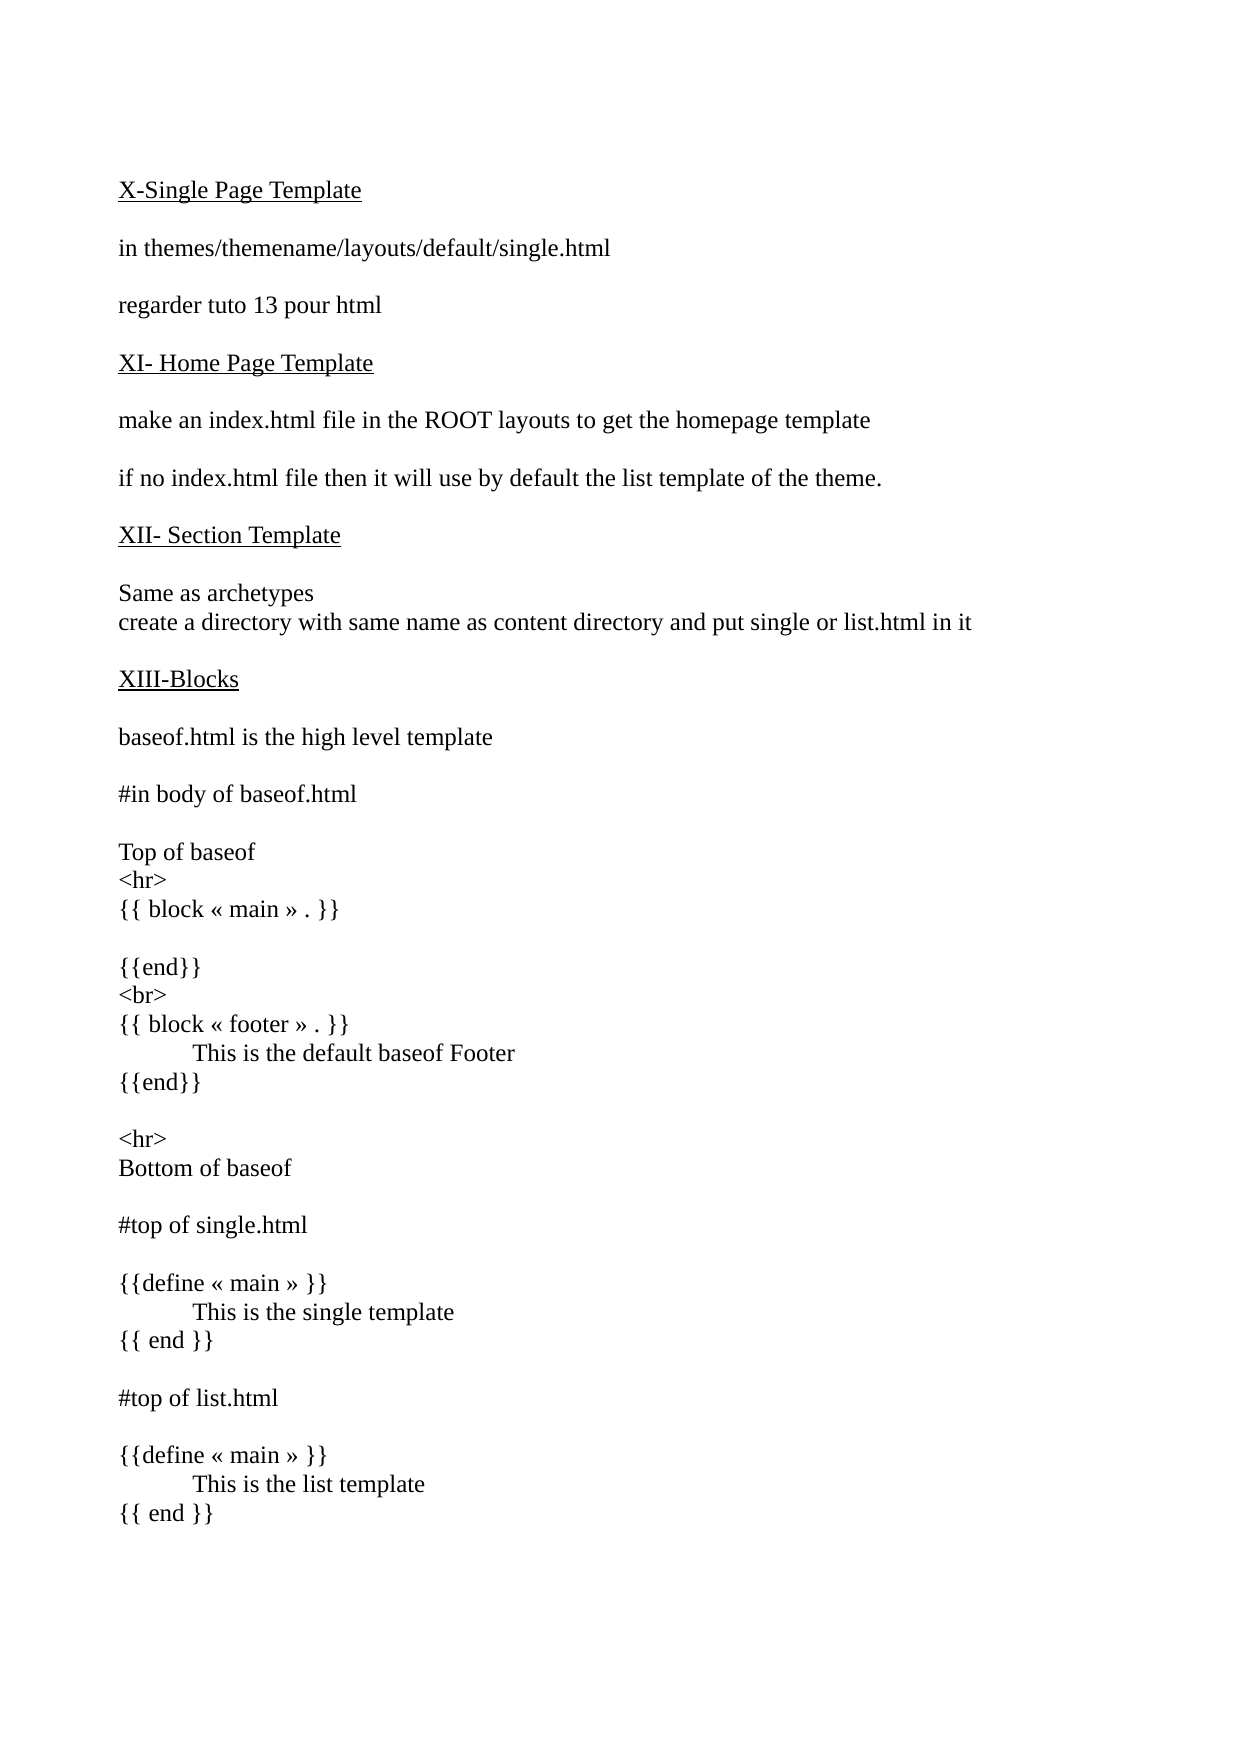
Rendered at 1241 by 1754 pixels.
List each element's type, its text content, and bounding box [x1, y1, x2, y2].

text XI- Home Page Template [118, 348, 1122, 377]
text {{define « main » }} [118, 1441, 1122, 1469]
text This is the list template [118, 1469, 1122, 1498]
text #in body of baseof.html [118, 779, 1122, 808]
text #top of single.html [118, 1211, 1122, 1239]
text in themes/themename/layouts/default/single.html [118, 233, 1122, 262]
text Bottom of baseof [118, 1153, 1122, 1182]
text This is the default baseof Footer [118, 1038, 1122, 1067]
text <hr> [118, 866, 1122, 894]
text {{define « main » }} [118, 1268, 1122, 1297]
text {{ end }} [118, 1498, 1122, 1527]
text baseof.html is the high level template [118, 722, 1122, 751]
text create a directory with same name as content directory and put single or list.html in it [118, 607, 1122, 636]
text regarder tuto 13 pour html [118, 291, 1122, 319]
text X-Single Page Template [118, 176, 1122, 204]
text <br> [118, 981, 1122, 1009]
text {{end}} [118, 952, 1122, 981]
text {{ end }} [118, 1326, 1122, 1354]
text XII- Section Template [118, 521, 1122, 549]
text This is the single template [118, 1297, 1122, 1326]
text {{end}} [118, 1067, 1122, 1096]
text <hr> [118, 1124, 1122, 1153]
text XIII-Blocks [118, 664, 1122, 693]
text {{ block « main » . }} [118, 894, 1122, 923]
text Same as archetypes [118, 578, 1122, 607]
text {{ block « footer » . }} [118, 1009, 1122, 1038]
text #top of list.html [118, 1383, 1122, 1412]
text if no index.html file then it will use by default the list template of the theme. [118, 463, 1122, 492]
text make an index.html file in the ROOT layouts to get the homepage template [118, 406, 1122, 434]
text Top of baseof [118, 837, 1122, 866]
